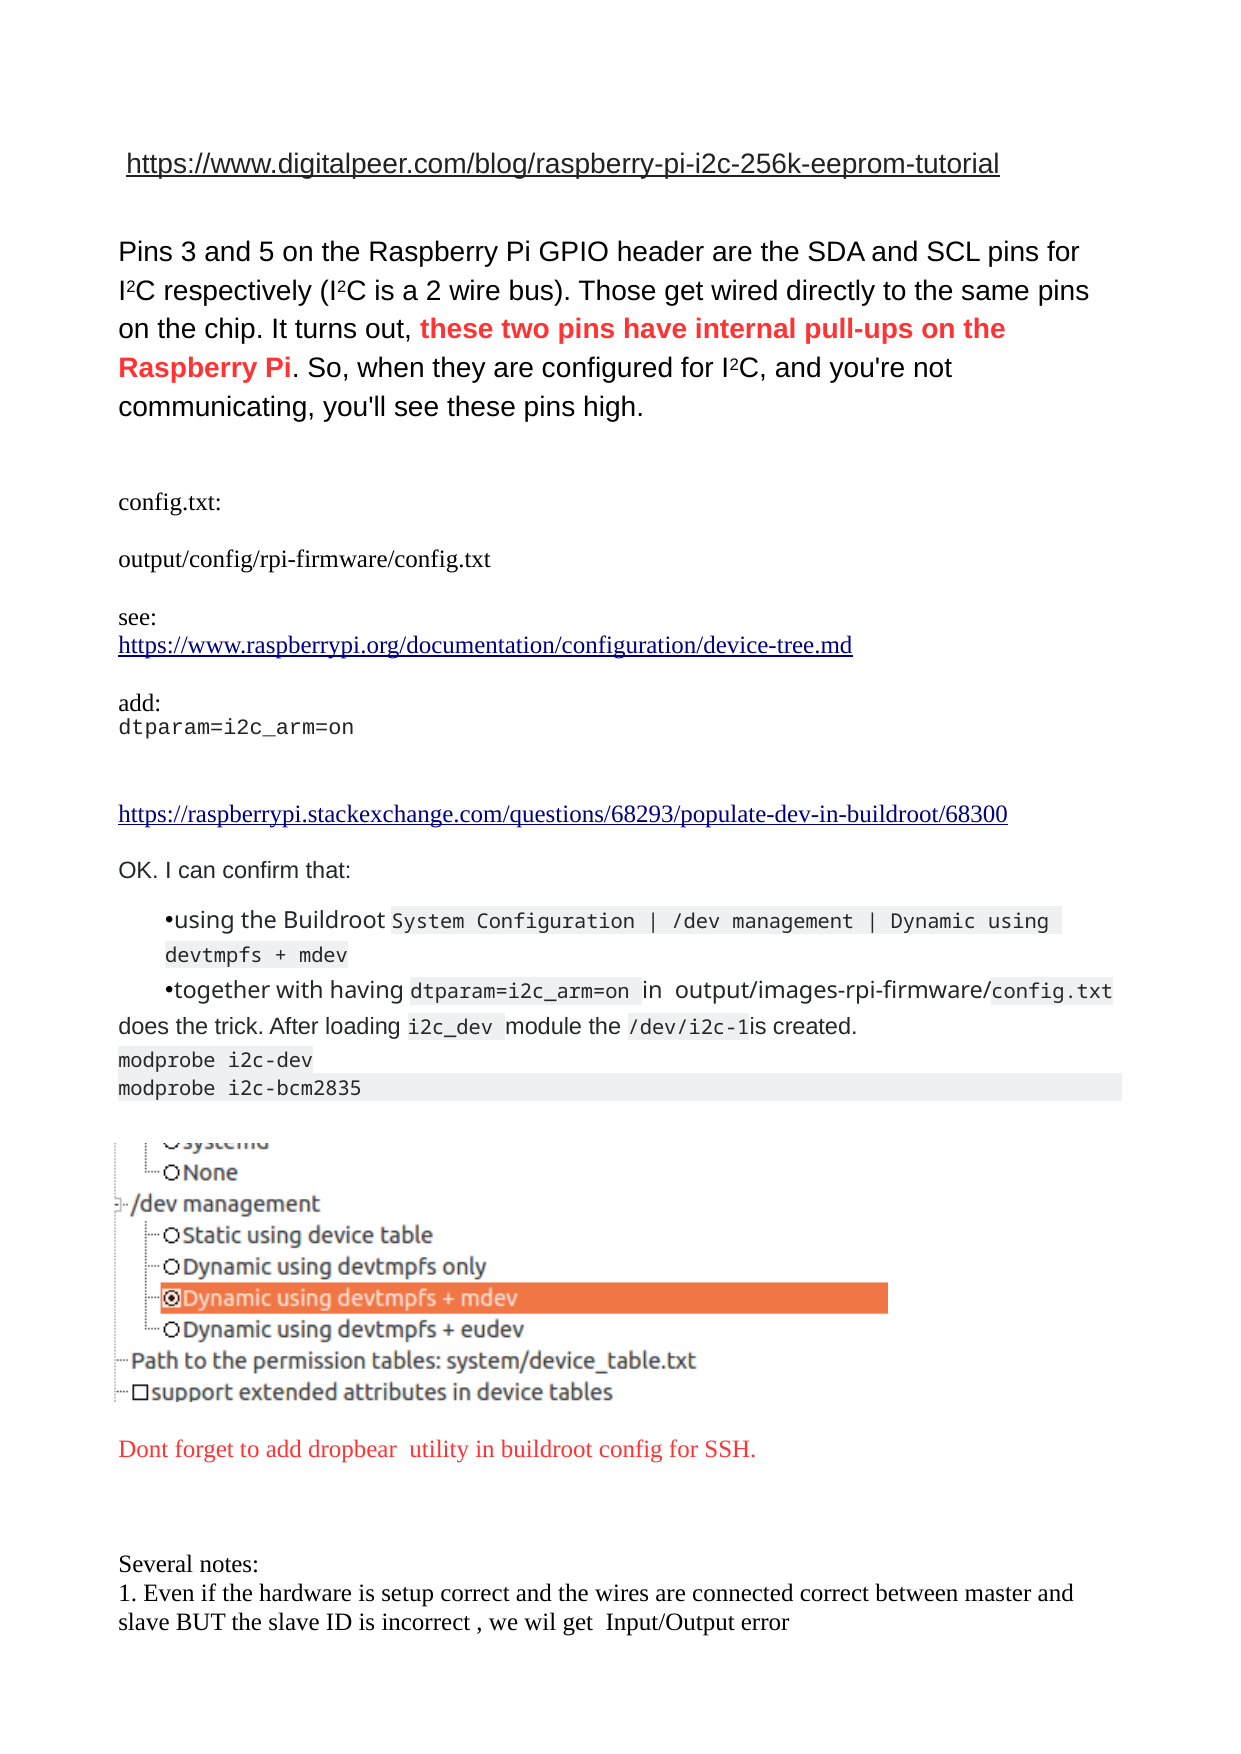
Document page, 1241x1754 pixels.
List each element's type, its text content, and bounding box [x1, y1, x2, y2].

text output/config/rpi-firmware/config.txt [118, 544, 1122, 573]
text does the trick. After loading i2c_dev module the /dev/i2c-1is created. [118, 1012, 1122, 1040]
text dtparam=i2c_arm=on [118, 717, 1122, 741]
text https://www.digitalpeer.com/blog/raspberry-pi-i2c-256k-eeprom-tutorial [118, 147, 1122, 179]
list using the Buildroot System Configuration | /dev management | Dynamic using devtmpfs + mdev [118, 903, 1122, 968]
text 1. Even if the hardware is setup correct and the wires are connected correct between master and slave BUT the slave ID is incorrect , we wil get Input/Output error [118, 1578, 1122, 1636]
text modprobe i2c-dev [118, 1046, 1122, 1073]
text add: [118, 688, 1122, 717]
text Several notes: [118, 1549, 1122, 1578]
text Pins 3 and 5 on the Raspberry Pi GPIO header are the SDA and SCL pins for I2C respectively (I2C is a 2 wire bus). Those get wired directly to the same pins on the chip. It turns out, these two pins have internal pull-ups on the Raspberry Pi. So, when they are configured for I2C, and you're not communicating, you'll see these pins high. [118, 235, 1122, 423]
text OK. I can confirm that: [118, 856, 1122, 883]
picture [114, 1143, 888, 1402]
list together with having dtparam=i2c_arm=on in output/images-rpi-firmware/config.txt [118, 974, 1122, 1006]
text config.txt: [118, 487, 1122, 515]
text see: [118, 602, 1122, 630]
text modprobe i2c-bcm2835 [118, 1073, 1122, 1101]
text Dont forget to add dropbear utility in buildroot config for SSH. [118, 1434, 1122, 1463]
text https://raspberrypi.stackexchange.com/questions/68293/populate-dev-in-buildroot/68300 [118, 799, 1122, 828]
text https://www.raspberrypi.org/documentation/configuration/device-tree.md [118, 630, 1122, 659]
